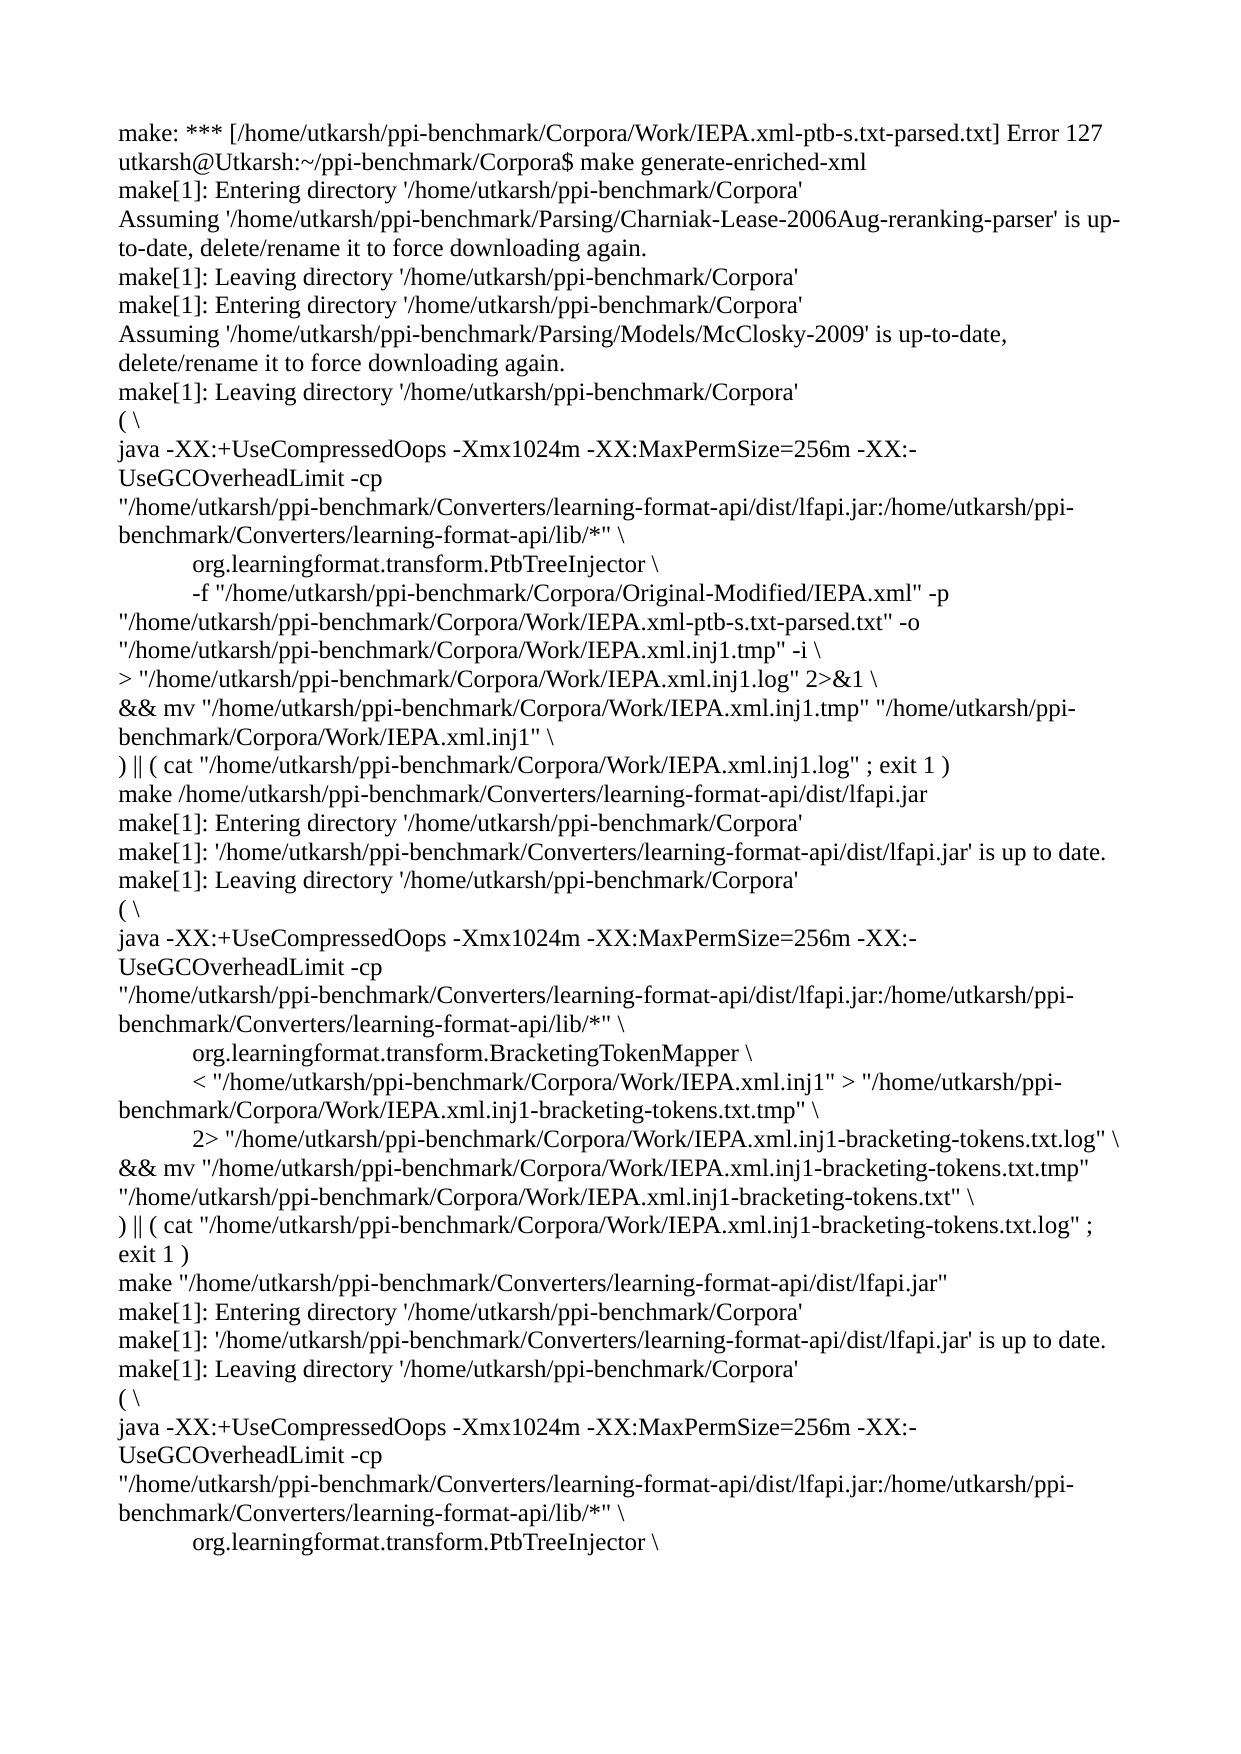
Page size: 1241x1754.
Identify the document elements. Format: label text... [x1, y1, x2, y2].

text make /home/utkarsh/ppi-benchmark/Converters/learning-format-api/dist/lfapi.jar [118, 779, 1122, 808]
text make[1]: Leaving directory '/home/utkarsh/ppi-benchmark/Corpora' [118, 866, 1122, 894]
text -f "/home/utkarsh/ppi-benchmark/Corpora/Original-Modified/IEPA.xml" -p "/home/utkarsh/ppi-benchmark/Corpora/Work/IEPA.xml-ptb-s.txt-parsed.txt" -o "/home/utkarsh/ppi-benchmark/Corpora/Work/IEPA.xml.inj1.tmp" -i \ [118, 578, 1122, 664]
text java -XX:+UseCompressedOops -Xmx1024m -XX:MaxPermSize=256m -XX:-UseGCOverheadLimit -cp "/home/utkarsh/ppi-benchmark/Converters/learning-format-api/dist/lfapi.jar:/home/utkarsh/ppi-benchmark/Converters/learning-format-api/lib/*" \ [118, 923, 1122, 1038]
text make[1]: Entering directory '/home/utkarsh/ppi-benchmark/Corpora' [118, 1297, 1122, 1326]
text org.learningformat.transform.PtbTreeInjector \ [118, 1527, 1122, 1556]
text java -XX:+UseCompressedOops -Xmx1024m -XX:MaxPermSize=256m -XX:-UseGCOverheadLimit -cp "/home/utkarsh/ppi-benchmark/Converters/learning-format-api/dist/lfapi.jar:/home/utkarsh/ppi-benchmark/Converters/learning-format-api/lib/*" \ [118, 1412, 1122, 1527]
text > "/home/utkarsh/ppi-benchmark/Corpora/Work/IEPA.xml.inj1.log" 2>&1 \ [118, 664, 1122, 693]
text make[1]: Entering directory '/home/utkarsh/ppi-benchmark/Corpora' [118, 176, 1122, 204]
text Assuming '/home/utkarsh/ppi-benchmark/Parsing/Charniak-Lease-2006Aug-reranking-parser' is up-to-date, delete/rename it to force downloading again. [118, 204, 1122, 262]
text make: *** [/home/utkarsh/ppi-benchmark/Corpora/Work/IEPA.xml-ptb-s.txt-parsed.txt] Error 127 [118, 118, 1122, 147]
text ( \ [118, 894, 1122, 923]
text && mv "/home/utkarsh/ppi-benchmark/Corpora/Work/IEPA.xml.inj1.tmp" "/home/utkarsh/ppi-benchmark/Corpora/Work/IEPA.xml.inj1" \ [118, 693, 1122, 751]
text make[1]: Entering directory '/home/utkarsh/ppi-benchmark/Corpora' [118, 291, 1122, 319]
text make "/home/utkarsh/ppi-benchmark/Converters/learning-format-api/dist/lfapi.jar" [118, 1268, 1122, 1297]
text make[1]: Leaving directory '/home/utkarsh/ppi-benchmark/Corpora' [118, 377, 1122, 406]
text make[1]: Entering directory '/home/utkarsh/ppi-benchmark/Corpora' [118, 808, 1122, 837]
text org.learningformat.transform.BracketingTokenMapper \ [118, 1038, 1122, 1067]
text org.learningformat.transform.PtbTreeInjector \ [118, 549, 1122, 578]
text Assuming '/home/utkarsh/ppi-benchmark/Parsing/Models/McClosky-2009' is up-to-date, delete/rename it to force downloading again. [118, 319, 1122, 377]
text make[1]: Leaving directory '/home/utkarsh/ppi-benchmark/Corpora' [118, 1354, 1122, 1383]
text ( \ [118, 1383, 1122, 1412]
text && mv "/home/utkarsh/ppi-benchmark/Corpora/Work/IEPA.xml.inj1-bracketing-tokens.txt.tmp" "/home/utkarsh/ppi-benchmark/Corpora/Work/IEPA.xml.inj1-bracketing-tokens.txt" \ [118, 1153, 1122, 1211]
text 2> "/home/utkarsh/ppi-benchmark/Corpora/Work/IEPA.xml.inj1-bracketing-tokens.txt.log" \ [118, 1124, 1122, 1153]
text < "/home/utkarsh/ppi-benchmark/Corpora/Work/IEPA.xml.inj1" > "/home/utkarsh/ppi-benchmark/Corpora/Work/IEPA.xml.inj1-bracketing-tokens.txt.tmp" \ [118, 1067, 1122, 1124]
text make[1]: '/home/utkarsh/ppi-benchmark/Converters/learning-format-api/dist/lfapi.jar' is up to date. [118, 837, 1122, 866]
text ) || ( cat "/home/utkarsh/ppi-benchmark/Corpora/Work/IEPA.xml.inj1-bracketing-tokens.txt.log" ; exit 1 ) [118, 1211, 1122, 1268]
text ( \ [118, 406, 1122, 434]
text make[1]: '/home/utkarsh/ppi-benchmark/Converters/learning-format-api/dist/lfapi.jar' is up to date. [118, 1326, 1122, 1354]
text make[1]: Leaving directory '/home/utkarsh/ppi-benchmark/Corpora' [118, 262, 1122, 291]
text java -XX:+UseCompressedOops -Xmx1024m -XX:MaxPermSize=256m -XX:-UseGCOverheadLimit -cp "/home/utkarsh/ppi-benchmark/Converters/learning-format-api/dist/lfapi.jar:/home/utkarsh/ppi-benchmark/Converters/learning-format-api/lib/*" \ [118, 434, 1122, 549]
text ) || ( cat "/home/utkarsh/ppi-benchmark/Corpora/Work/IEPA.xml.inj1.log" ; exit 1 ) [118, 751, 1122, 779]
text utkarsh@Utkarsh:~/ppi-benchmark/Corpora$ make generate-enriched-xml [118, 147, 1122, 176]
